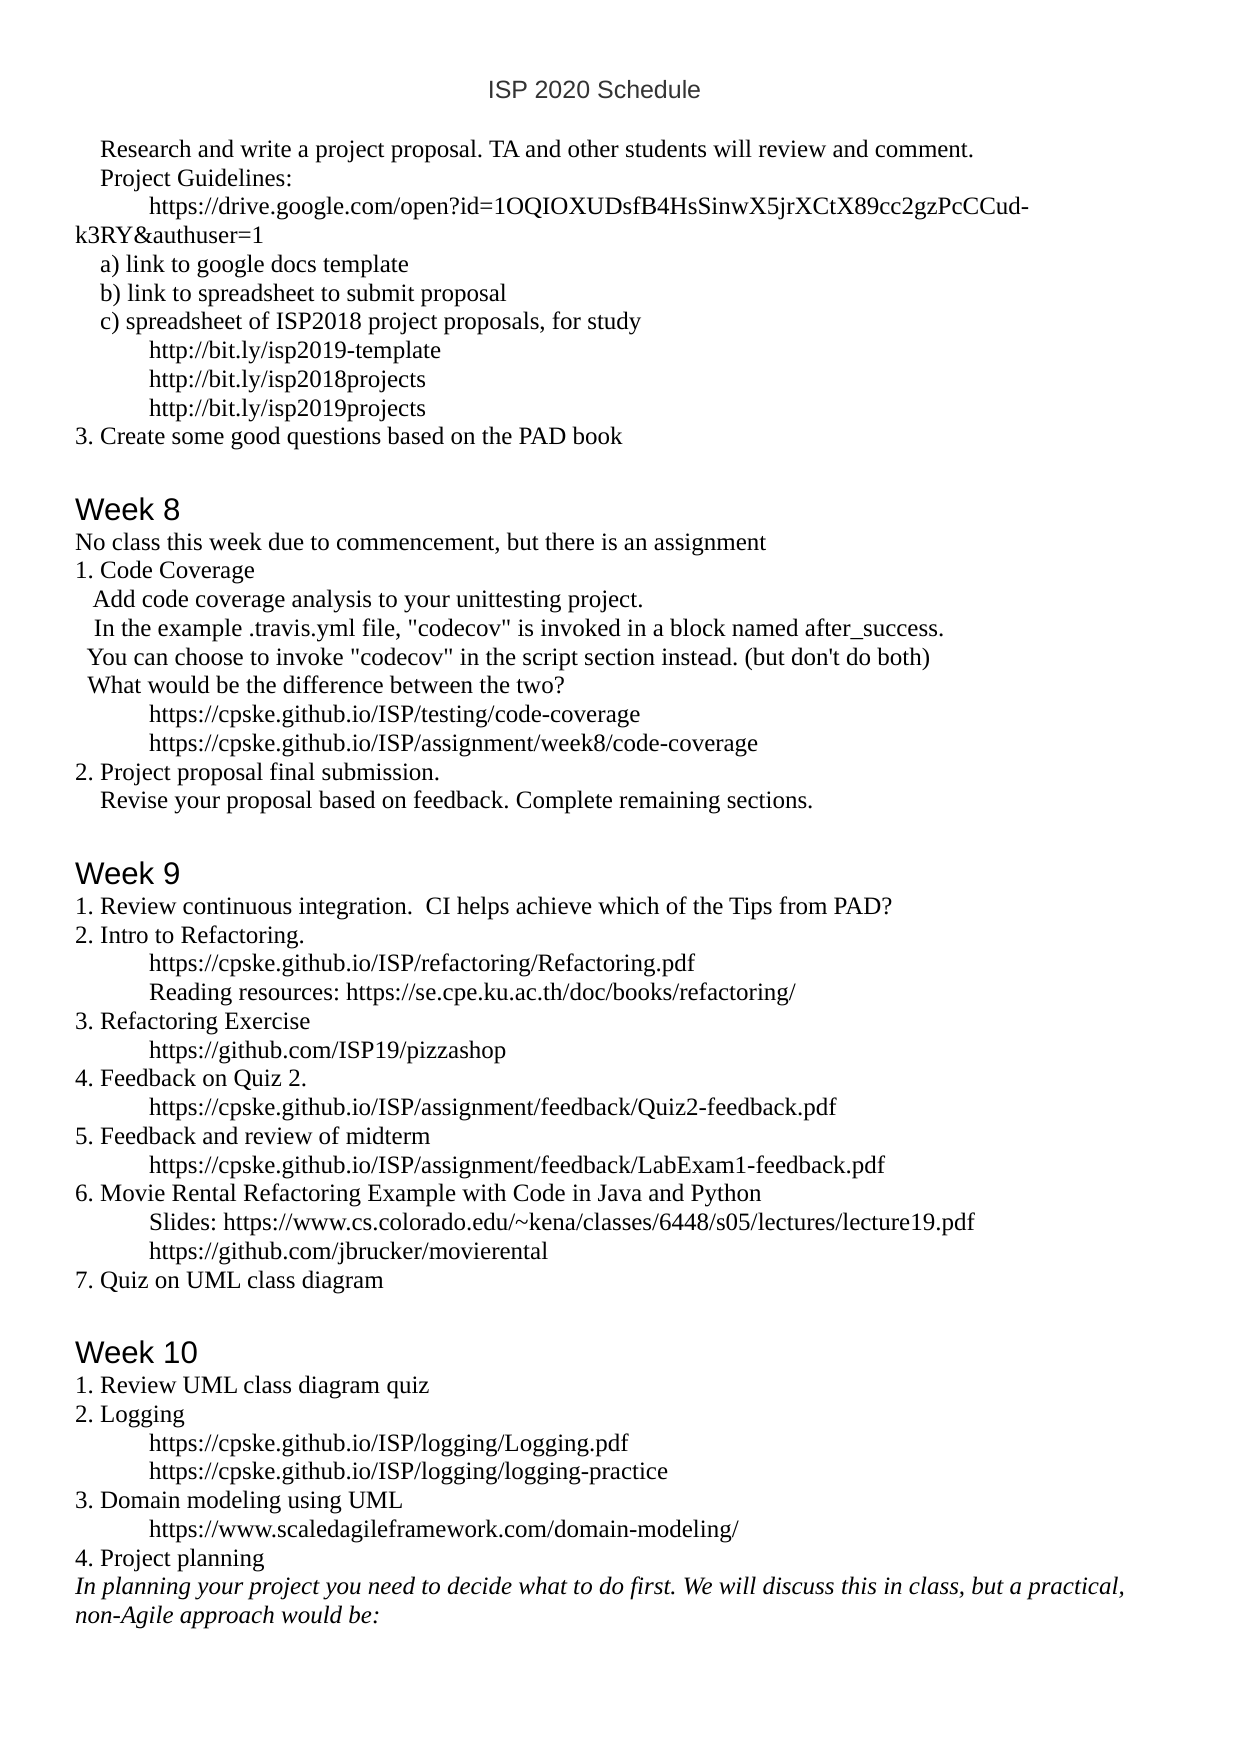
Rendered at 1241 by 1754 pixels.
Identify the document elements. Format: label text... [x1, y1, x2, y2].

subtitle Week 8 [75, 491, 1166, 527]
text https://cpske.github.io/ISP/assignment/feedback/LabExam1-feedback.pdf [75, 1150, 1166, 1178]
text http://bit.ly/isp2019projects [75, 393, 1166, 421]
text Revise your proposal based on feedback. Complete remaining sections. [75, 786, 1166, 814]
text 1. Code Coverage [75, 556, 1166, 584]
text 2. Intro to Refactoring. [75, 920, 1166, 948]
text http://bit.ly/isp2019-template [75, 335, 1166, 364]
text 6. Movie Rental Refactoring Example with Code in Java and Python [75, 1178, 1166, 1207]
text http://bit.ly/isp2018projects [75, 364, 1166, 393]
text https://cpske.github.io/ISP/logging/logging-practice [75, 1456, 1166, 1485]
text https://drive.google.com/open?id=1OQIOXUDsfB4HsSinwX5jrXCtX89cc2gzPcCCud-k3RY&authuser=1 [75, 191, 1166, 249]
text In planning your project you need to decide what to do first. We will discuss this in class, but a practical, non-Agile approach would be: [75, 1571, 1166, 1629]
text a) link to google docs template [75, 249, 1166, 278]
text 7. Quiz on UML class diagram [75, 1265, 1166, 1293]
text Reading resources: https://se.cpe.ku.ac.th/doc/books/refactoring/ [75, 977, 1166, 1006]
text https://cpske.github.io/ISP/refactoring/Refactoring.pdf [75, 948, 1166, 977]
subtitle Week 10 [75, 1334, 1166, 1370]
text b) link to spreadsheet to submit proposal [75, 278, 1166, 306]
text 3. Domain modeling using UML [75, 1485, 1166, 1514]
text https://www.scaledagileframework.com/domain-modeling/ [75, 1514, 1166, 1543]
text Add code coverage analysis to your unittesting project. [75, 584, 1166, 613]
text Research and write a project proposal. TA and other students will review and comment. [75, 134, 1166, 163]
text https://cpske.github.io/ISP/assignment/week8/code-coverage [75, 728, 1166, 757]
text 5. Feedback and review of midterm [75, 1121, 1166, 1150]
text 4. Feedback on Quiz 2. [75, 1063, 1166, 1092]
text c) spreadsheet of ISP2018 project proposals, for study [75, 306, 1166, 335]
text 3. Create some good questions based on the PAD book [75, 421, 1166, 450]
subtitle Week 9 [75, 855, 1166, 891]
text You can choose to invoke "codecov" in the script section instead. (but don't do both) [75, 642, 1166, 671]
text Slides: https://www.cs.colorado.edu/~kena/classes/6448/s05/lectures/lecture19.pdf [75, 1207, 1166, 1236]
text https://github.com/ISP19/pizzashop [75, 1035, 1166, 1063]
text 3. Refactoring Exercise [75, 1006, 1166, 1035]
text In the example .travis.yml file, "codecov" is invoked in a block named after_success. [75, 613, 1166, 642]
text What would be the difference between the two? [75, 671, 1166, 699]
text https://cpske.github.io/ISP/assignment/feedback/Quiz2-feedback.pdf [75, 1092, 1166, 1121]
text 4. Project planning [75, 1543, 1166, 1571]
text https://github.com/jbrucker/movierental [75, 1236, 1166, 1265]
text 1. Review continuous integration. CI helps achieve which of the Tips from PAD? [75, 891, 1166, 920]
text Project Guidelines: [75, 163, 1166, 191]
text 2. Logging [75, 1399, 1166, 1428]
text https://cpske.github.io/ISP/testing/code-coverage [75, 699, 1166, 728]
text https://cpske.github.io/ISP/logging/Logging.pdf [75, 1428, 1166, 1456]
text 1. Review UML class diagram quiz [75, 1370, 1166, 1399]
text 2. Project proposal final submission. [75, 757, 1166, 786]
text No class this week due to commencement, but there is an assignment [75, 527, 1166, 556]
